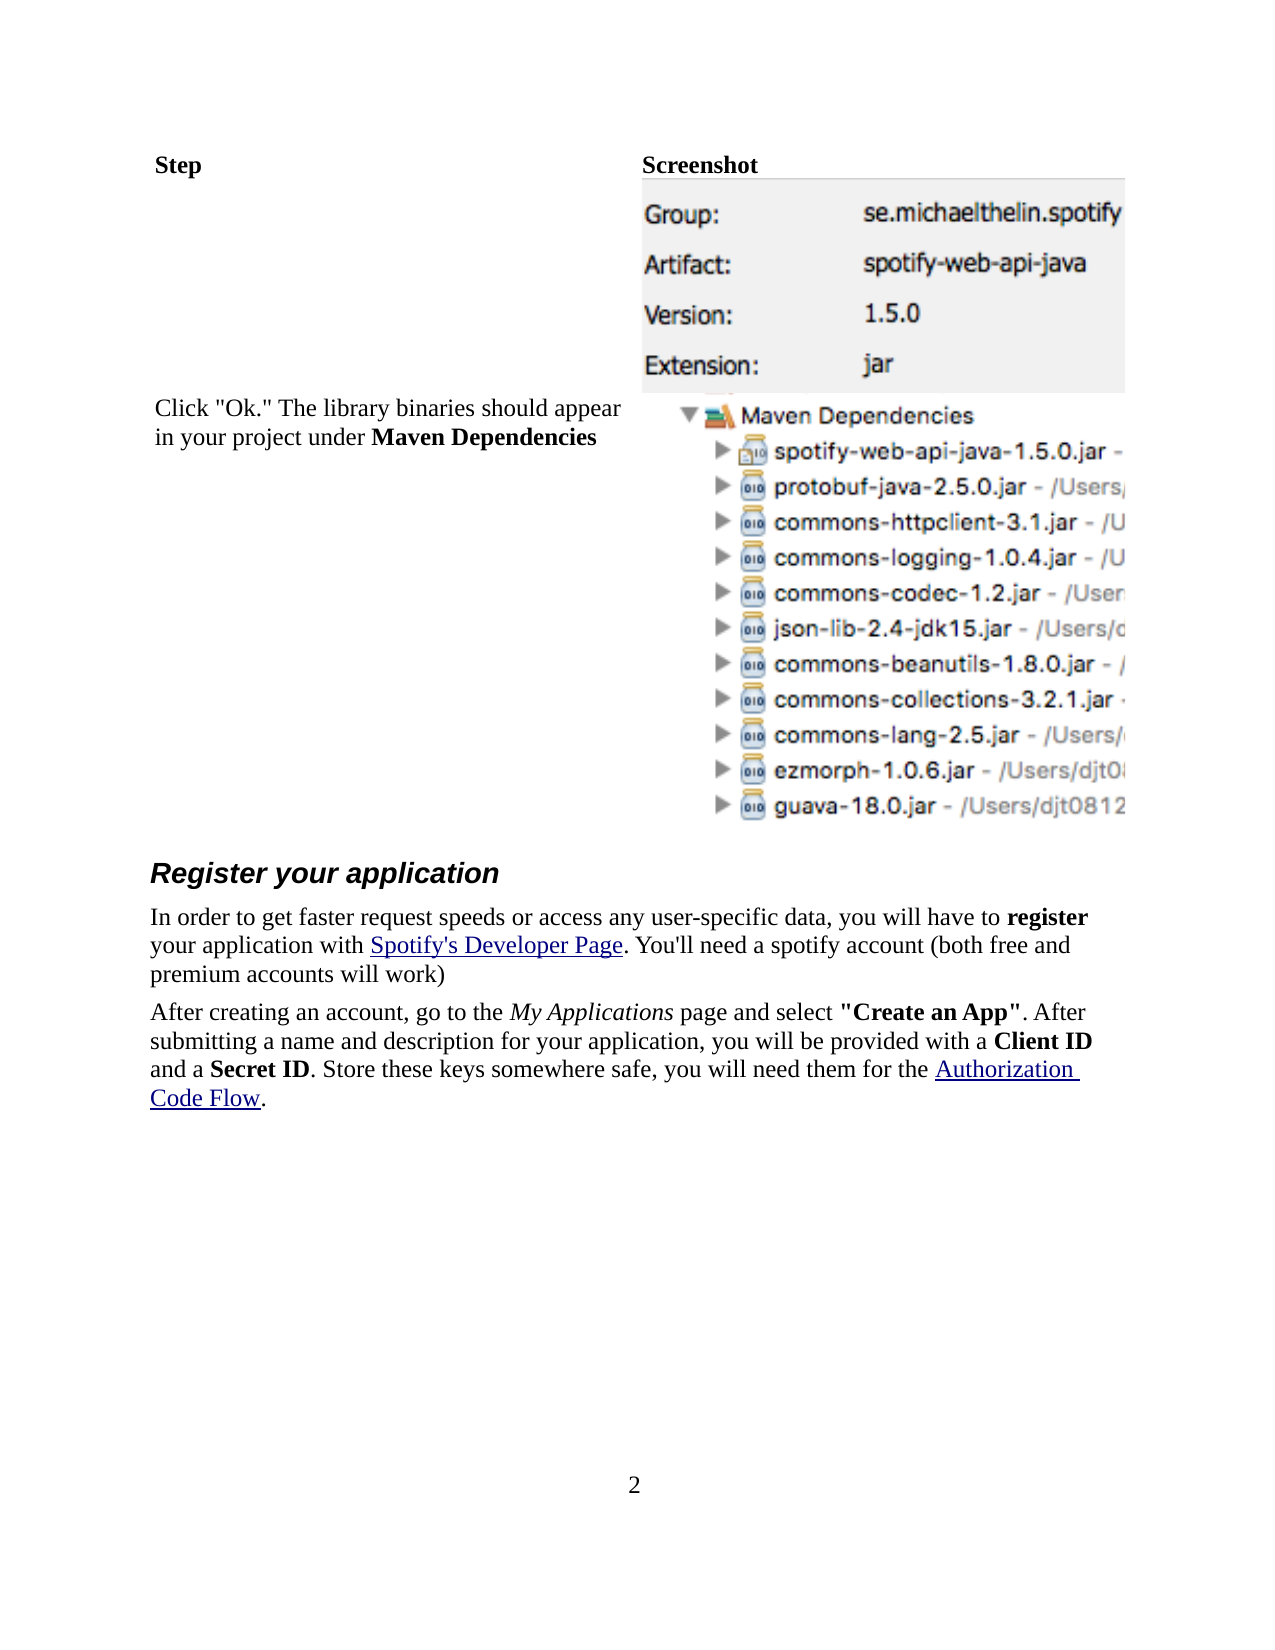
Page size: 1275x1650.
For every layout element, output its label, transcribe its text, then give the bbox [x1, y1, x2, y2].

table_cell [150, 179, 637, 393]
table_header Screenshot [638, 150, 1125, 179]
text In order to get faster request speeds or access any user-specific data, you will have to register your application with Spotify's Developer Page. You'll need a spotify account (both free and premium accounts will work) [150, 902, 1125, 988]
table_cell Click "Ok." The library binaries should appear in your project under Maven Dependencies [150, 393, 637, 831]
picture [641, 178, 1125, 831]
subtitle Register your application [150, 856, 1125, 889]
text After creating an account, go to the My Applications page and select "Create an App". After submitting a name and description for your application, you will be provided with a Client ID and a Secret ID. Store these keys somewhere safe, you will need them for the Authorization Code Flow. [150, 997, 1125, 1112]
table_header Step [150, 150, 637, 179]
